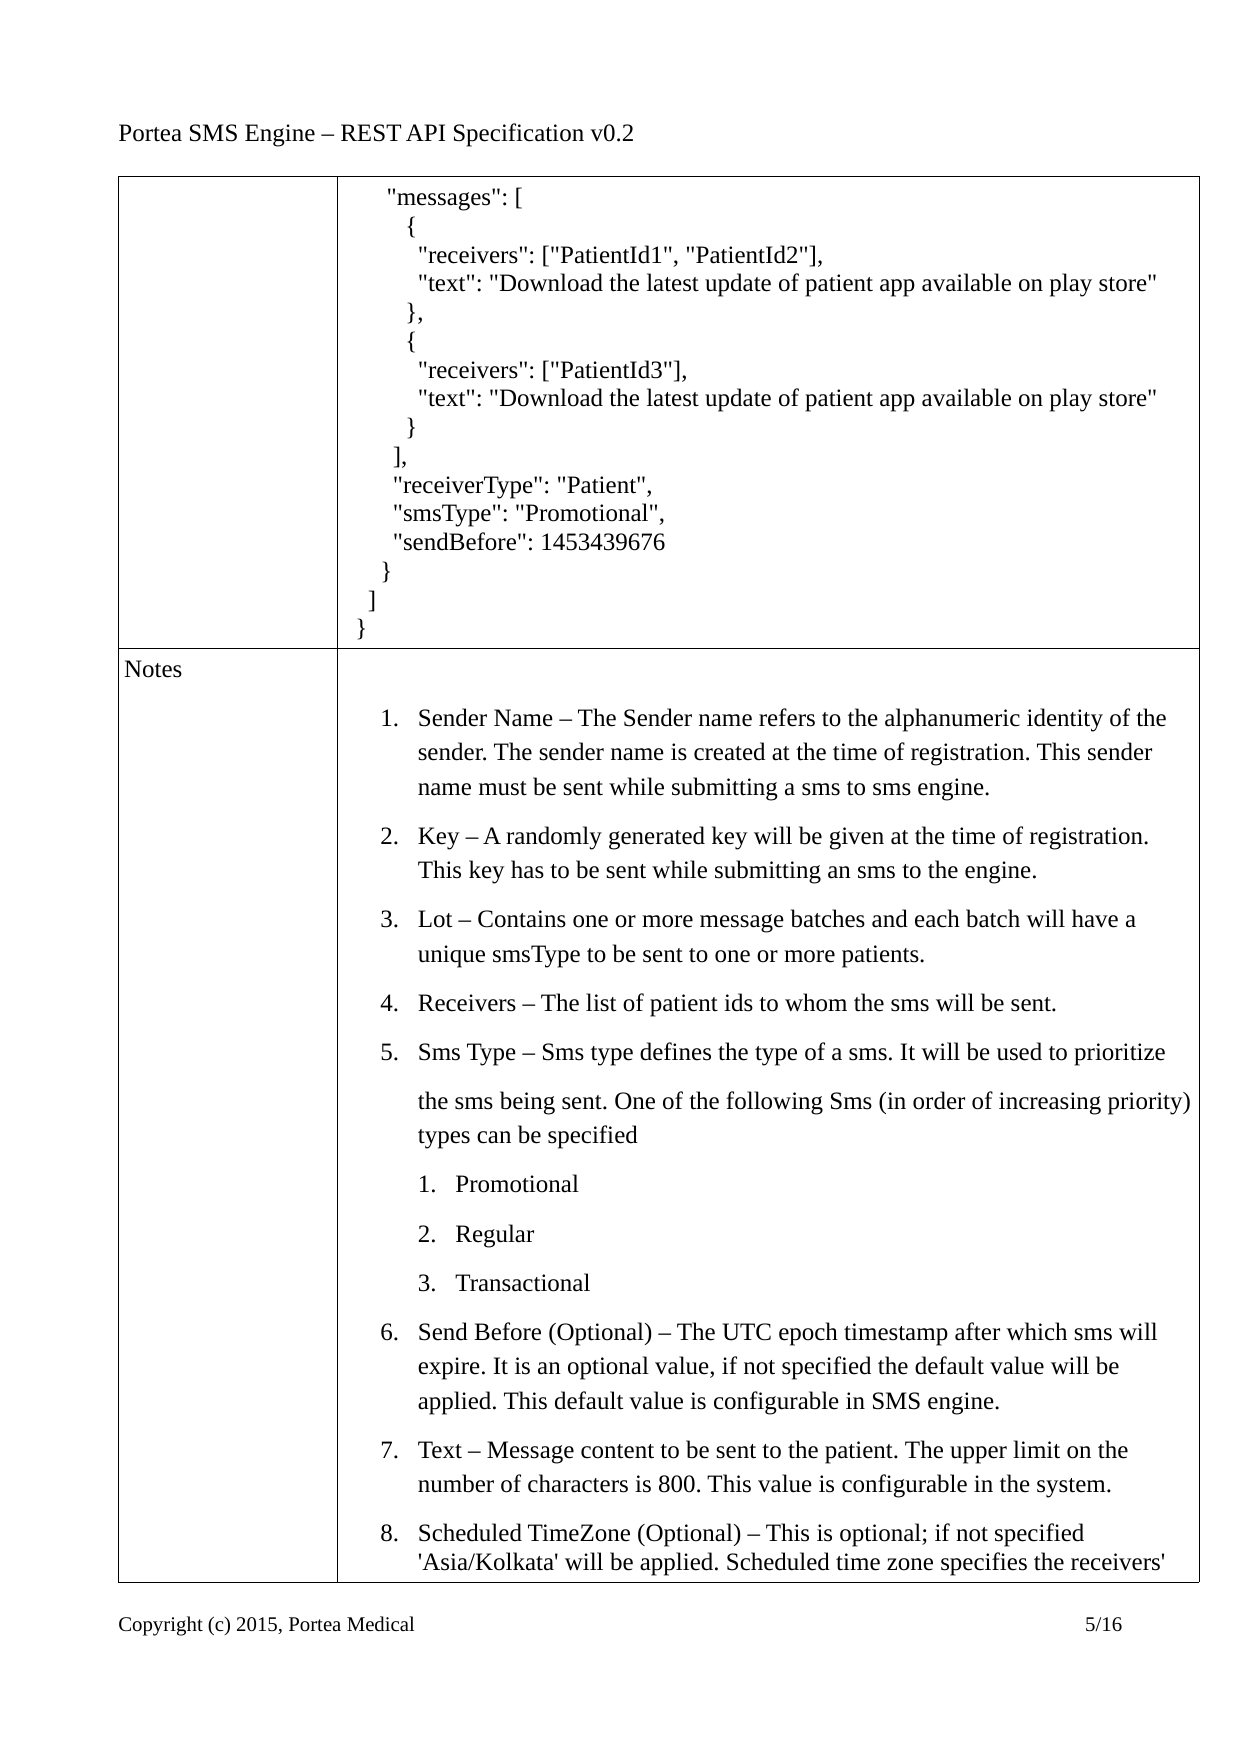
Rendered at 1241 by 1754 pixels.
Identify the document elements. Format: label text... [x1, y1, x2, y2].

table_cell Notes [119, 649, 337, 1582]
table_cell "messages": [ { "receivers": ["PatientId1", "PatientId2"], "text": "Download the latest update of patient app available on play store" }, { "receivers": ["PatientId3"], "text": "Download the latest update of patient app available on play store" } ], "receiverType": "Patient", "smsType": "Promotional", "sendBefore": 1453439676 } ] } [338, 177, 1199, 648]
table_cell [119, 177, 337, 648]
table_cell Sender Name – The Sender name refers to the alphanumeric identity of the sender. The sender name is created at the time of registration. This sender name must be sent while submitting a sms to sms engine. Key – A randomly generated key will be given at the time of registration. This key has to be sent while submitting an sms to the engine. Lot – Contains one or more message batches and each batch will have a unique smsType to be sent to one or more patients. Receivers – The list of patient ids to whom the sms will be sent. Sms Type – Sms type defines the type of a sms. It will be used to prioritize the sms being sent. One of the following Sms (in order of increasing priority) types can be specified Promotional Regular Transactional Send Before (Optional) – The UTC epoch timestamp after which sms will expire. It is an optional value, if not specified the default value will be applied. This default value is configurable in SMS engine. Text – Message content to be sent to the patient. The upper limit on the number of characters is 800. This value is configurable in the system. Scheduled TimeZone (Optional) – This is optional; if not specified 'Asia/Kolkata' will be applied. Scheduled time zone specifies the receivers' [338, 649, 1199, 1582]
